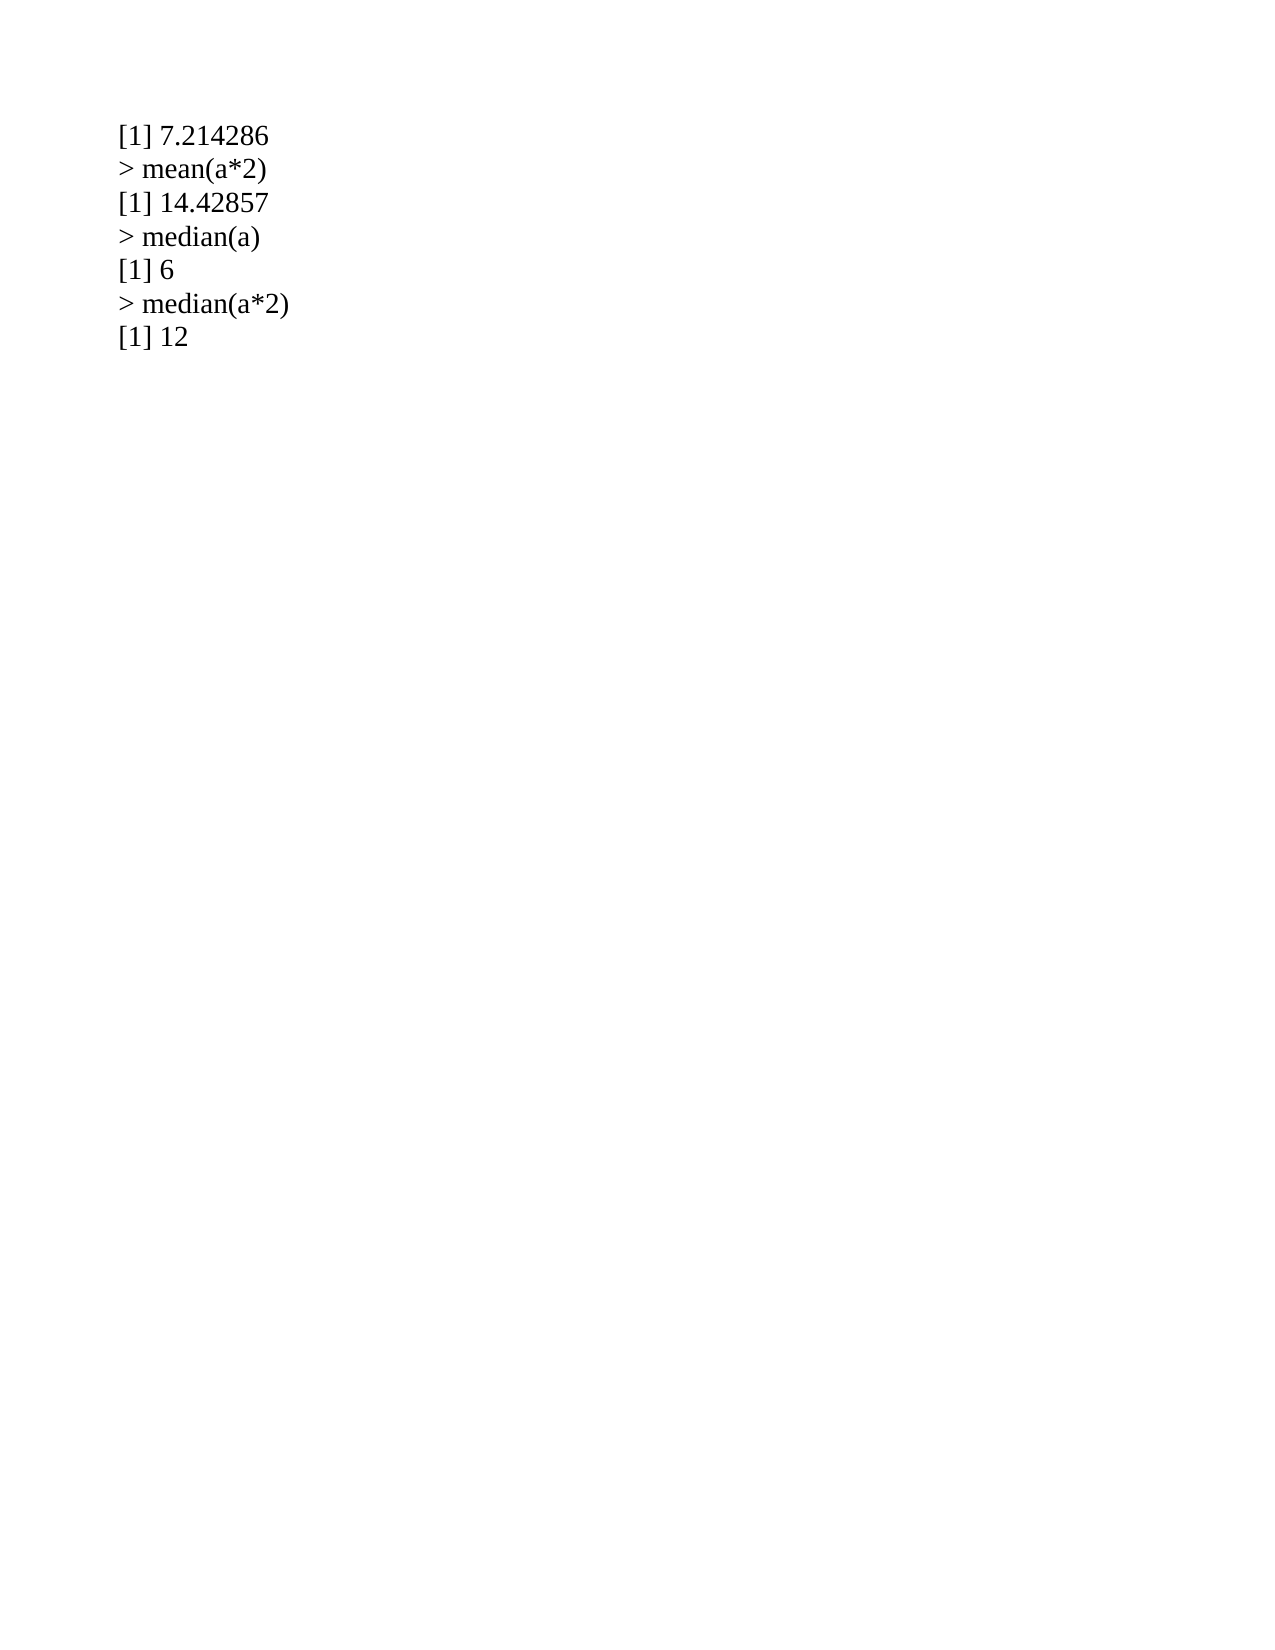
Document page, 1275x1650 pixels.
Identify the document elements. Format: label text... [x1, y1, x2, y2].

text [1] 7.214286 [118, 118, 1157, 152]
text [1] 6 [118, 252, 1157, 286]
text > mean(a*2) [118, 152, 1157, 185]
text [1] 12 [118, 319, 1157, 353]
text > median(a*2) [118, 286, 1157, 319]
text > median(a) [118, 219, 1157, 252]
text [1] 14.42857 [118, 185, 1157, 219]
